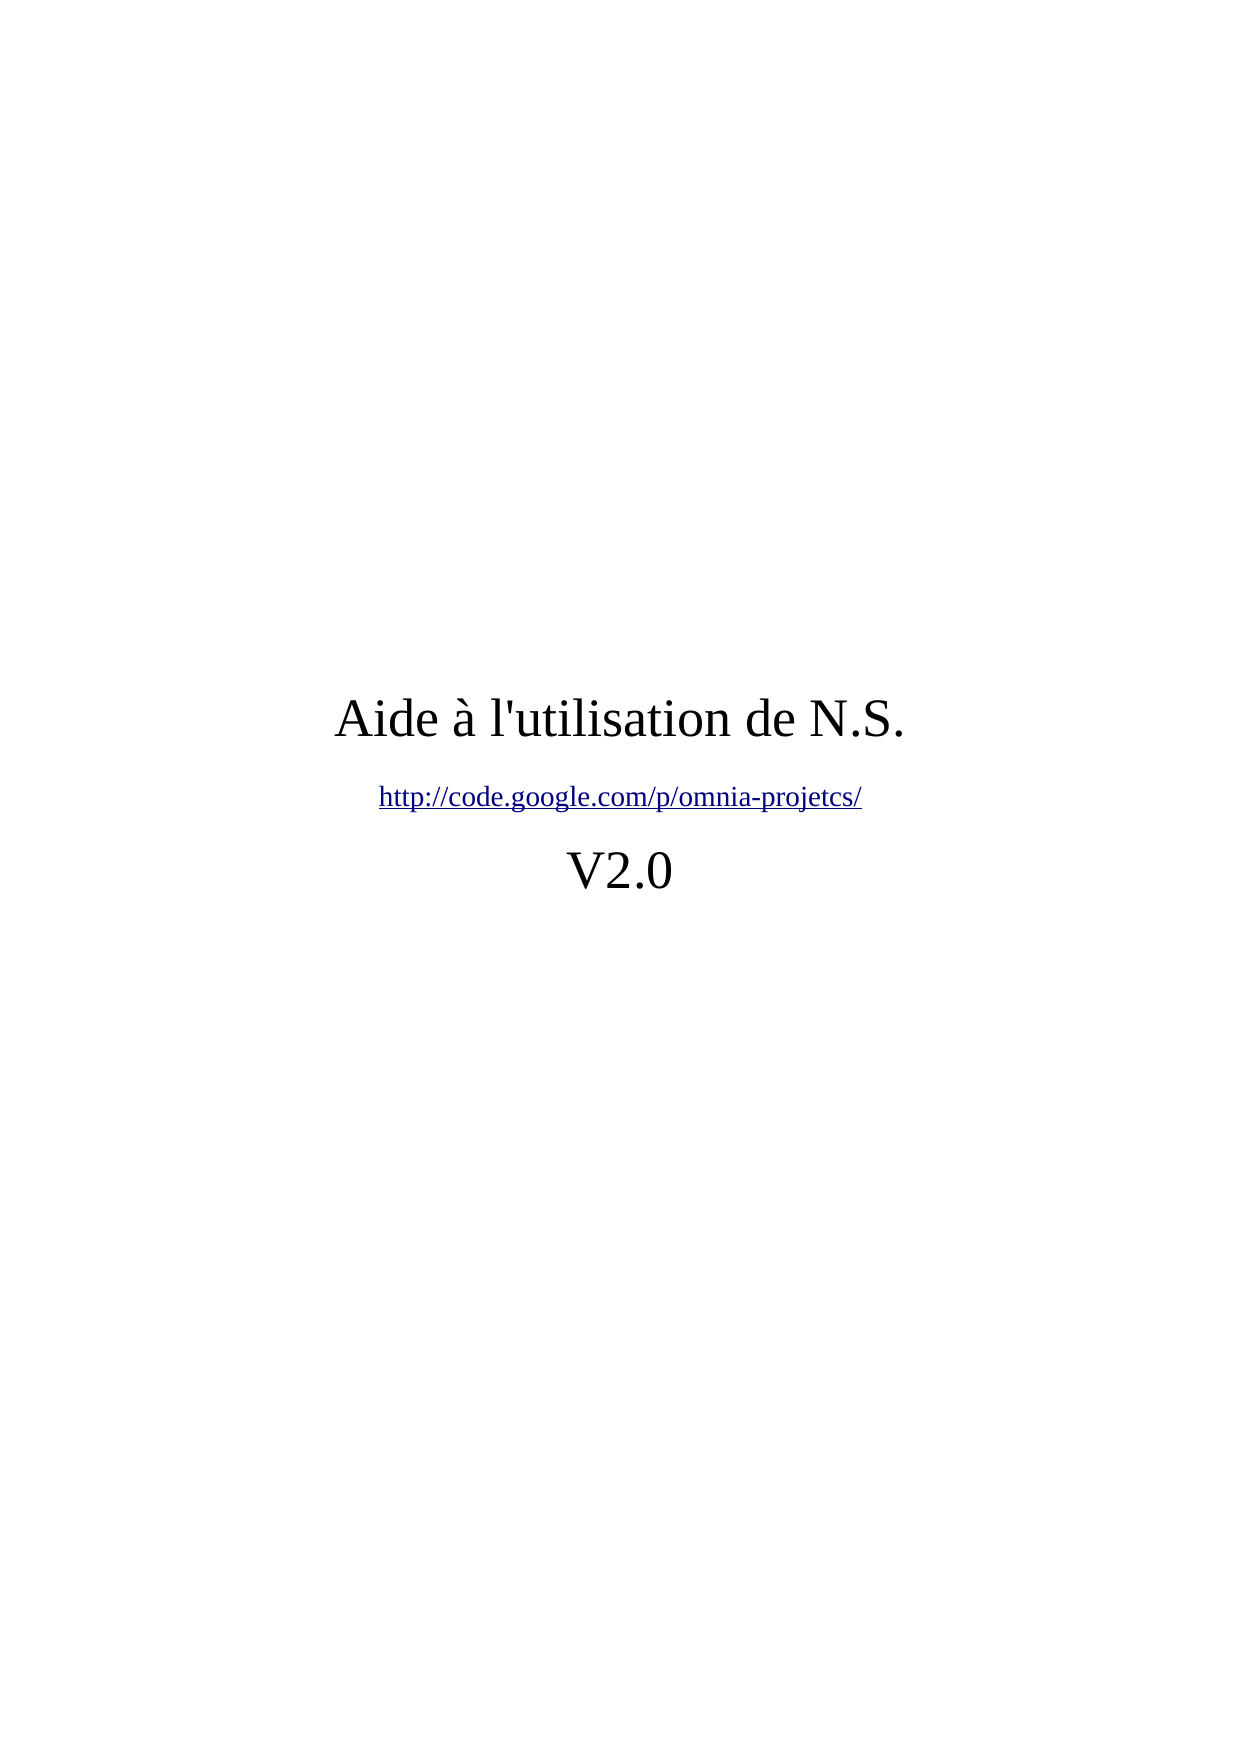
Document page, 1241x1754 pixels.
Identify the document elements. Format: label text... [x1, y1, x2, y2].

text V2.0 [148, 838, 1093, 900]
text http://code.google.com/p/omnia-projetcs/ [148, 779, 1093, 812]
text Aide à l'utilisation de N.S. [148, 686, 1093, 748]
